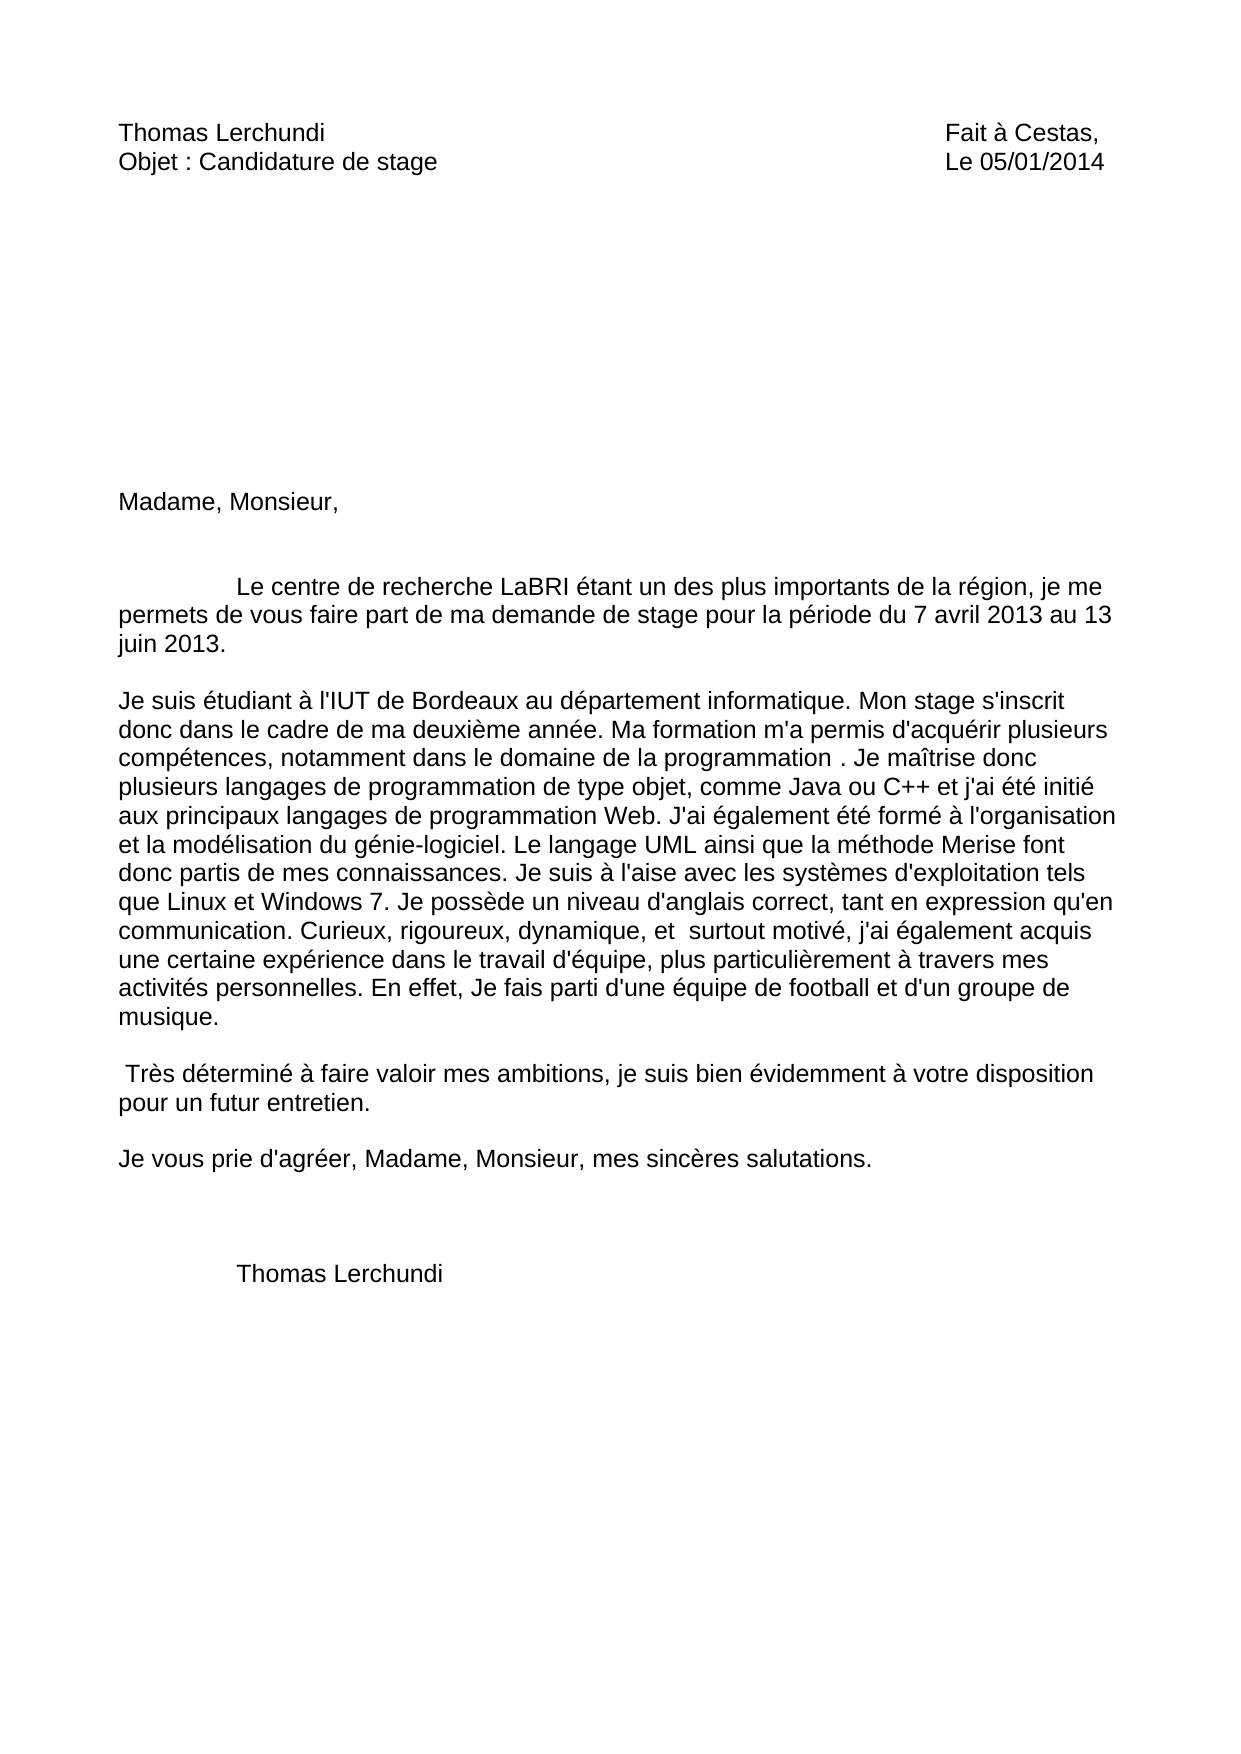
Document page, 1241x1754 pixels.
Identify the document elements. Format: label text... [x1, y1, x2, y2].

text Très déterminé à faire valoir mes ambitions, je suis bien évidemment à votre disposition pour un futur entretien. [118, 1059, 1122, 1116]
text Objet : Candidature de stage Le 05/01/2014 [118, 147, 1122, 204]
text Thomas Lerchundi [118, 1230, 1122, 1287]
text Je vous prie d'agréer, Madame, Monsieur, mes sincères salutations. [118, 1144, 1122, 1173]
text Le centre de recherche LaBRI étant un des plus importants de la région, je me permets de vous faire part de ma demande de stage pour la période du 7 avril 2013 au 13 juin 2013. [118, 572, 1122, 658]
text Madame, Monsieur, [118, 487, 1122, 516]
text Thomas Lerchundi Fait à Cestas, [118, 118, 1122, 147]
text Je suis étudiant à l'IUT de Bordeaux au département informatique. Mon stage s'inscrit donc dans le cadre de ma deuxième année. Ma formation m'a permis d'acquérir plusieurs compétences, notamment dans le domaine de la programmation . Je maîtrise donc plusieurs langages de programmation de type objet, comme Java ou C++ et j'ai été initié aux principaux langages de programmation Web. J'ai également été formé à l'organisation et la modélisation du génie-logiciel. Le langage UML ainsi que la méthode Merise font donc partis de mes connaissances. Je suis à l'aise avec les systèmes d'exploitation tels que Linux et Windows 7. Je possède un niveau d'anglais correct, tant en expression qu'en communication. Curieux, rigoureux, dynamique, et surtout motivé, j'ai également acquis une certaine expérience dans le travail d'équipe, plus particulièrement à travers mes activités personnelles. En effet, Je fais parti d'une équipe de football et d'un groupe de musique. [118, 686, 1122, 1031]
